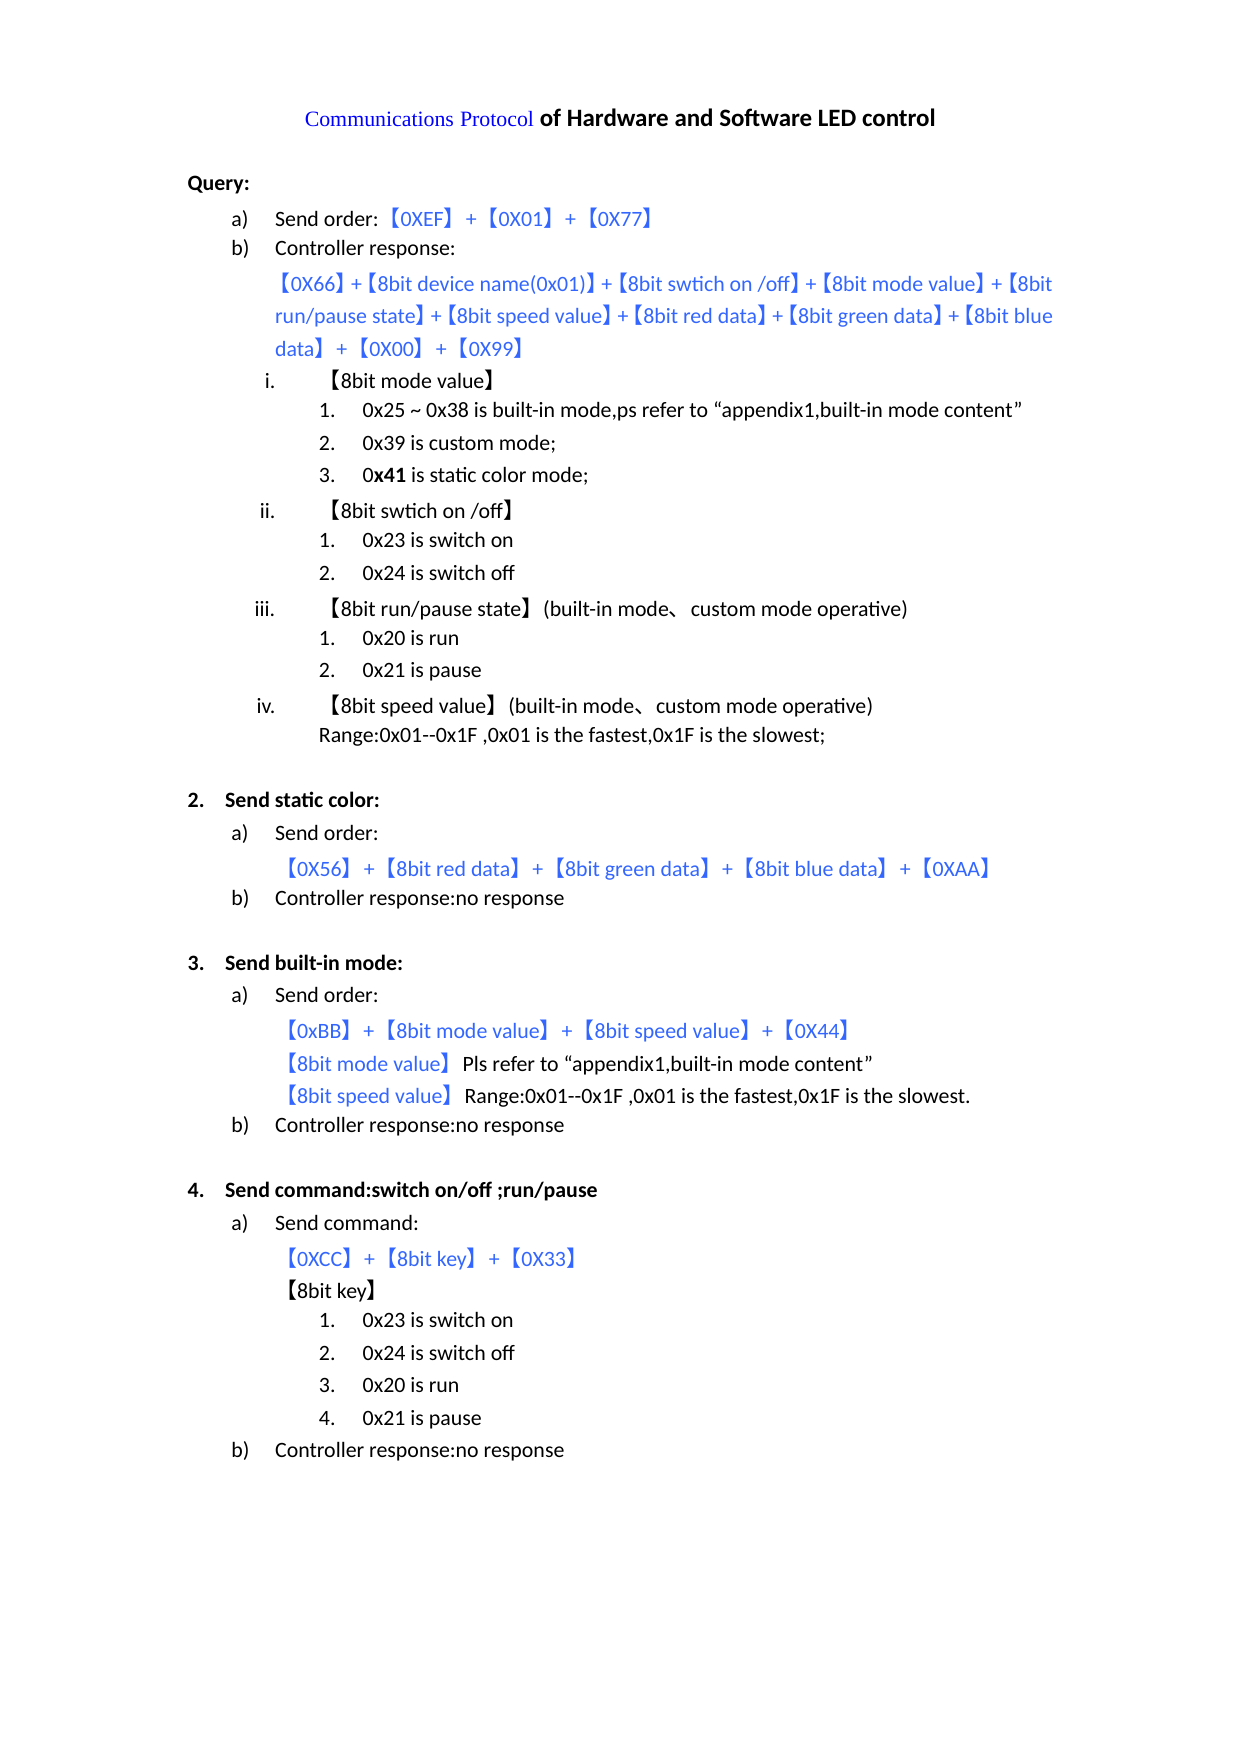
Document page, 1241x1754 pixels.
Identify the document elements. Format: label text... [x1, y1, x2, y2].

text Communications Protocol of Hardware and Software LED control [187, 103, 1053, 136]
list 0x20 is run [319, 623, 1053, 656]
list 0x20 is run [319, 1371, 1053, 1403]
list Controller response: 【0X66】+【8bit device name(0x01)】+【8bit swtich on /off】+【8bit mode value】+【8bit run/pause state】+【8bit speed value】+【8bit red data】+【8bit green data】+【8bit blue data】+【0X00】+【0X99】 [231, 233, 1053, 363]
list Controller response:no response [231, 883, 1053, 948]
list Controller response:no response [231, 1111, 1053, 1176]
list 0x39 is custom mode; [319, 428, 1053, 461]
list Send command: 【0XCC】+【8bit key】+【0X33】 【8bit key】 [231, 1208, 1053, 1306]
list Send built-in mode: [187, 948, 1053, 981]
list Controller response:no response [231, 1436, 1053, 1468]
text Query: [187, 168, 1053, 201]
list Send order: 【0xBB】+【8bit mode value】+【8bit speed value】+【0X44】 【8bit mode value】Pls refer to “appendix1,built-in mode content” 【8bit speed value】Range:0x01--0x1F ,0x01 is the fastest,0x1F is the slowest. [231, 981, 1053, 1111]
list 0x23 is switch on [319, 1306, 1053, 1338]
list Send order:【0XEF】+【0X01】+【0X77】 [231, 201, 1053, 233]
list 【8bit swtich on /off】 [275, 493, 1053, 526]
list 0x21 is pause [319, 1403, 1053, 1436]
list Send command:switch on/off ;run/pause [187, 1176, 1053, 1208]
list Send static color: [187, 786, 1053, 818]
list 【8bit speed value】(built-in mode、custom mode operative) Range:0x01--0x1F ,0x01 is the fastest,0x1F is the slowest; [275, 688, 1053, 786]
list 0x25 ~ 0x38 is built-in mode,ps refer to “appendix1,built-in mode content” [319, 396, 1053, 428]
list 0x24 is switch off [319, 1338, 1053, 1371]
list 【8bit run/pause state】(built-in mode、custom mode operative) [275, 591, 1053, 623]
list 0x21 is pause [319, 656, 1053, 688]
list Send order: 【0X56】+【8bit red data】+【8bit green data】+【8bit blue data】+【0XAA】 [231, 818, 1053, 883]
list 0x41 is static color mode; [319, 461, 1053, 493]
list 0x23 is switch on [319, 526, 1053, 558]
list 【8bit mode value】 [275, 363, 1053, 396]
list 0x24 is switch off [319, 558, 1053, 591]
